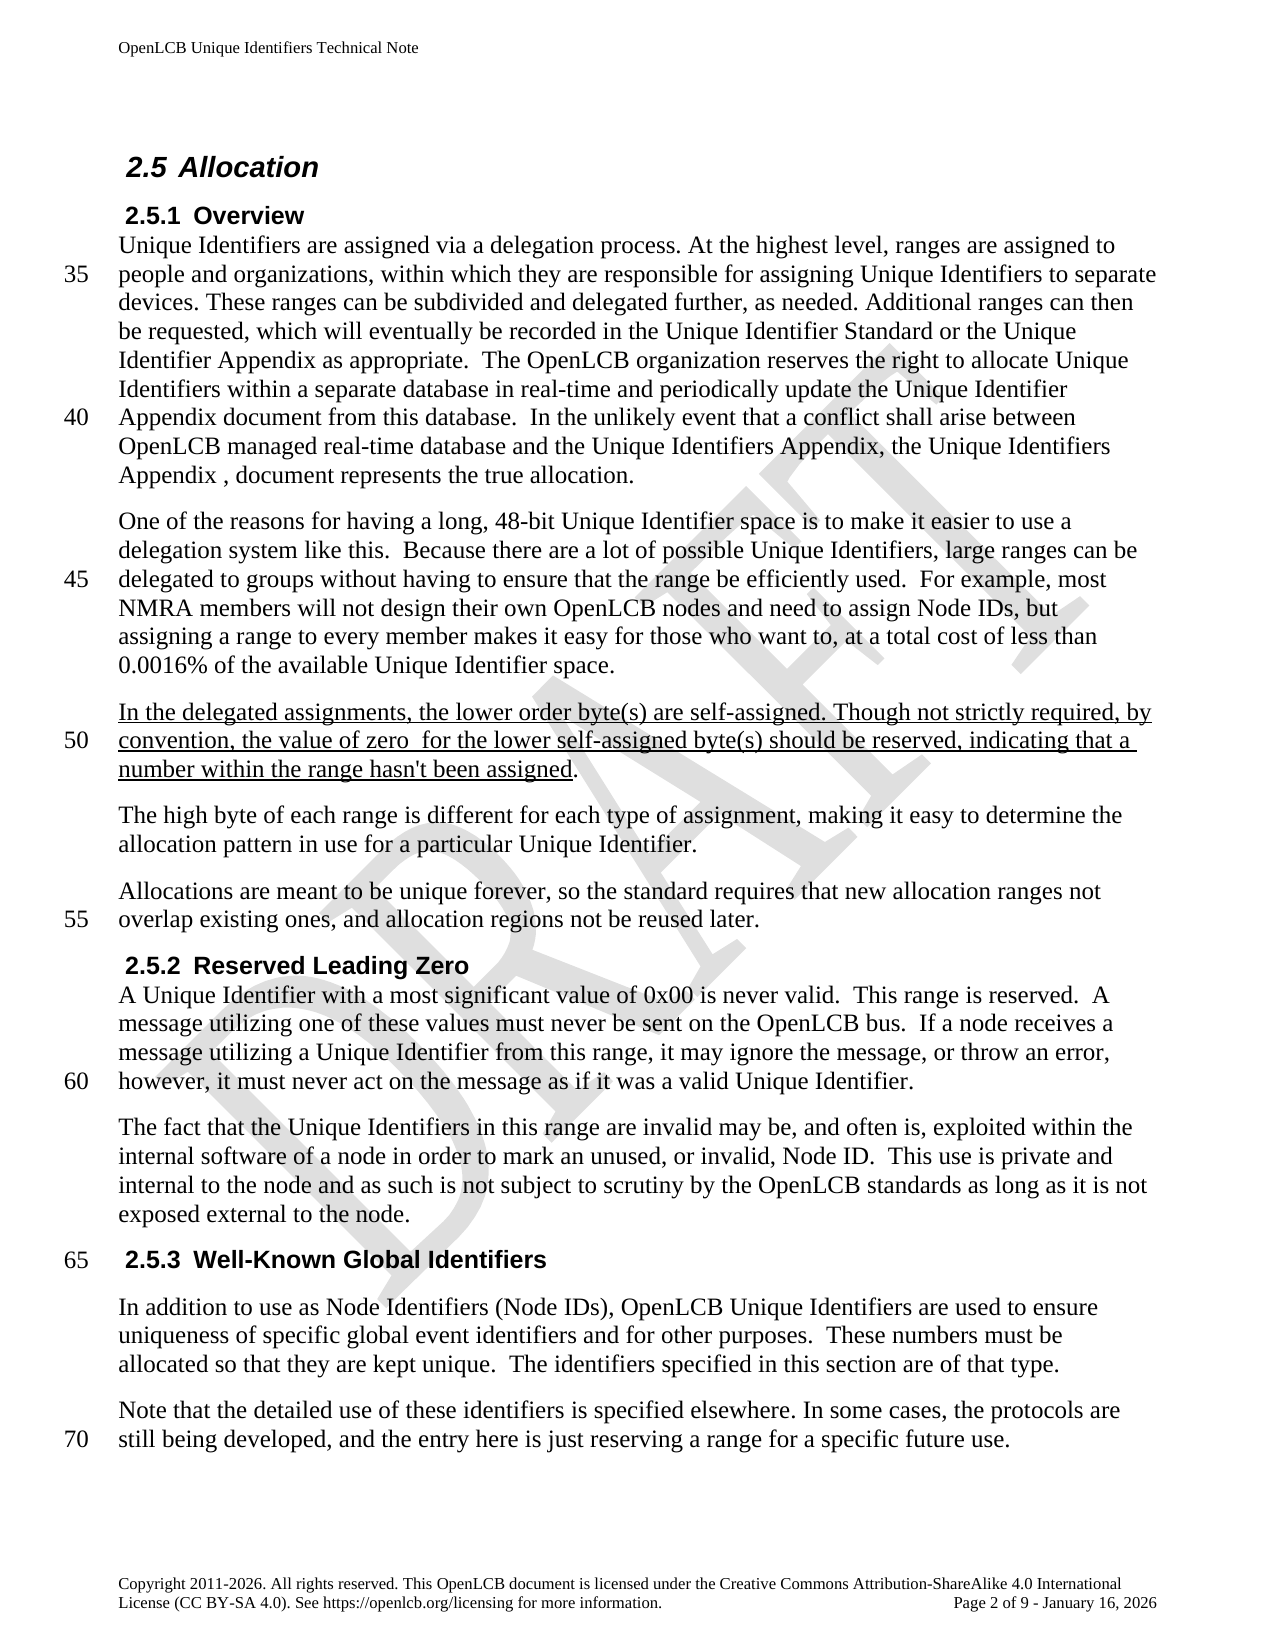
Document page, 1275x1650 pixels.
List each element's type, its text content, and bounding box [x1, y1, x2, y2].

text Allocations are meant to be unique forever, so the standard requires that new allocation ranges not overlap existing ones, and allocation regions not be reused later. [664, 876, 1157, 933]
subtitle Overview [118, 201, 1157, 230]
text Note that the detailed use of these identifiers is specified elsewhere. In some cases, the protocols are still being developed, and the entry here is just reserving a range for a specific future use. [118, 1396, 1157, 1453]
text The high byte of each range is different for each type of assignment, making it easy to determine the allocation pattern in use for a particular Unique Identifier. [617, 801, 699, 852]
text In the delegated assignments, the lower order byte(s) are self-assigned. Though not strictly required, by convention, the value of zero for the lower self-assigned byte(s) should be reserved, indicating that a number within the range hasn't been assigned. [118, 752, 585, 783]
text A Unique Identifier with a most significant value of 0x00 is never valid. This range is reserved. A message utilizing one of these values must never be sent on the OpenLCB bus. If a node receives a message utilizing a Unique Identifier from this range, it may ignore the message, or throw an error, however, it must never act on the message as if it was a valid Unique Identifier. [118, 980, 265, 1095]
text One of the reasons for having a long, 48-bit Unique Identifier space is to make it easier to use a delegation system like this. Because there are a lot of possible Unique Identifiers, large ranges can be delegated to groups without having to ensure that the range be efficiently used. For example, most NMRA members will not design their own OpenLCB nodes and need to assign Node IDs, but assigning a range to every member makes it easy for those who want to, at a total cost of less than 0.0016% of the available Unique Identifier space. [118, 506, 753, 679]
text A Unique Identifier with a most significant value of 0x00 is never valid. This range is reserved. A message utilizing one of these values must never be sent on the OpenLCB bus. If a node receives a message utilizing a Unique Identifier from this range, it may ignore the message, or throw an error, however, it must never act on the message as if it was a valid Unique Identifier. [491, 980, 1157, 1095]
text One of the reasons for having a long, 48-bit Unique Identifier space is to make it easier to use a delegation system like this. Because there are a lot of possible Unique Identifiers, large ranges can be delegated to groups without having to ensure that the range be efficiently used. For example, most NMRA members will not design their own OpenLCB nodes and need to assign Node IDs, but assigning a range to every member makes it easy for those who want to, at a total cost of less than 0.0016% of the available Unique Identifier space. [692, 506, 1157, 679]
text The high byte of each range is different for each type of assignment, making it easy to determine the allocation pattern in use for a particular Unique Identifier. [118, 801, 632, 858]
text Allocations are meant to be unique forever, so the standard requires that new allocation ranges not overlap existing ones, and allocation regions not be reused later. [518, 876, 679, 933]
text The fact that the Unique Identifiers in this range are invalid may be, and often is, exploited within the internal software of a node in order to mark an unused, or invalid, Node ID. This use is private and internal to the node and as such is not subject to scrutiny by the OpenLCB standards as long as it is not exposed external to the node. [118, 1112, 342, 1227]
text Allocations are meant to be unique forever, so the standard requires that new allocation ranges not overlap existing ones, and allocation regions not be reused later. [377, 876, 510, 933]
text In addition to use as Node Identifiers (Node IDs), OpenLCB Unique Identifiers are used to ensure uniqueness of specific global event identifiers and for other purposes. These numbers must be allocated so that they are kept unique. The identifiers specified in this section are of that type. [118, 1292, 1157, 1378]
text The high byte of each range is different for each type of assignment, making it easy to determine the allocation pattern in use for a particular Unique Identifier. [760, 801, 1157, 858]
text The fact that the Unique Identifiers in this range are invalid may be, and often is, exploited within the internal software of a node in order to mark an unused, or invalid, Node ID. This use is private and internal to the node and as such is not subject to scrutiny by the OpenLCB standards as long as it is not exposed external to the node. [469, 1112, 1157, 1227]
text Unique Identifiers are assigned via a delegation process. At the highest level, ranges are assigned to people and organizations, within which they are responsible for assigning Unique Identifiers to separate devices. These ranges can be subdivided and delegated further, as needed. Additional ranges can then be requested, which will eventually be recorded in the Unique Identifier Standard or the Unique Identifier Appendix as appropriate. The OpenLCB organization reserves the right to allocate Unique Identifiers within a separate database in real-time and periodically update the Unique Identifier Appendix document from this database. In the unlikely event that a conflict shall arise between OpenLCB managed real-time database and the Unique Identifiers Appendix, the Unique Identifiers Appendix , document represents the true allocation. [118, 230, 1157, 489]
subtitle Reserved Leading Zero [716, 951, 1157, 980]
text In the delegated assignments, the lower order byte(s) are self-assigned. Though not strictly required, by convention, the value of zero for the lower self-assigned byte(s) should be reserved, indicating that a number within the range hasn't been assigned. [118, 697, 547, 722]
text The fact that the Unique Identifiers in this range are invalid may be, and often is, exploited within the internal software of a node in order to mark an unused, or invalid, Node ID. This use is private and internal to the node and as such is not subject to scrutiny by the OpenLCB standards as long as it is not exposed external to the node. [272, 1112, 462, 1227]
subtitle Reserved Leading Zero [118, 951, 423, 980]
text Allocations are meant to be unique forever, so the standard requires that new allocation ranges not overlap existing ones, and allocation regions not be reused later. [118, 876, 376, 933]
text In the delegated assignments, the lower order byte(s) are self-assigned. Though not strictly required, by convention, the value of zero for the lower self-assigned byte(s) should be reserved, indicating that a number within the range hasn't been assigned. [590, 697, 796, 722]
text In the delegated assignments, the lower order byte(s) are self-assigned. Though not strictly required, by convention, the value of zero for the lower self-assigned byte(s) should be reserved, indicating that a number within the range hasn't been assigned. [118, 723, 564, 750]
text In the delegated assignments, the lower order byte(s) are self-assigned. Though not strictly required, by convention, the value of zero for the lower self-assigned byte(s) should be reserved, indicating that a number within the range hasn't been assigned. [817, 697, 1157, 783]
subtitle Well-Known Global Identifiers [422, 1245, 1157, 1274]
text In the delegated assignments, the lower order byte(s) are self-assigned. Though not strictly required, by convention, the value of zero for the lower self-assigned byte(s) should be reserved, indicating that a number within the range hasn't been assigned. [680, 752, 857, 783]
text In the delegated assignments, the lower order byte(s) are self-assigned. Though not strictly required, by convention, the value of zero for the lower self-assigned byte(s) should be reserved, indicating that a number within the range hasn't been assigned. [633, 723, 824, 750]
text A Unique Identifier with a most significant value of 0x00 is never valid. This range is reserved. A message utilizing one of these values must never be sent on the OpenLCB bus. If a node receives a message utilizing a Unique Identifier from this range, it may ignore the message, or throw an error, however, it must never act on the message as if it was a valid Unique Identifier. [213, 1008, 420, 1095]
subtitle Well-Known Global Identifiers [118, 1245, 389, 1274]
subtitle Reserved Leading Zero [439, 951, 505, 980]
text A Unique Identifier with a most significant value of 0x00 is never valid. This range is reserved. A message utilizing one of these values must never be sent on the OpenLCB bus. If a node receives a message utilizing a Unique Identifier from this range, it may ignore the message, or throw an error, however, it must never act on the message as if it was a valid Unique Identifier. [327, 980, 538, 1095]
subtitle Reserved Leading Zero [539, 951, 700, 980]
text The high byte of each range is different for each type of assignment, making it easy to determine the allocation pattern in use for a particular Unique Identifier. [677, 815, 786, 858]
subtitle Allocation [118, 150, 1157, 183]
